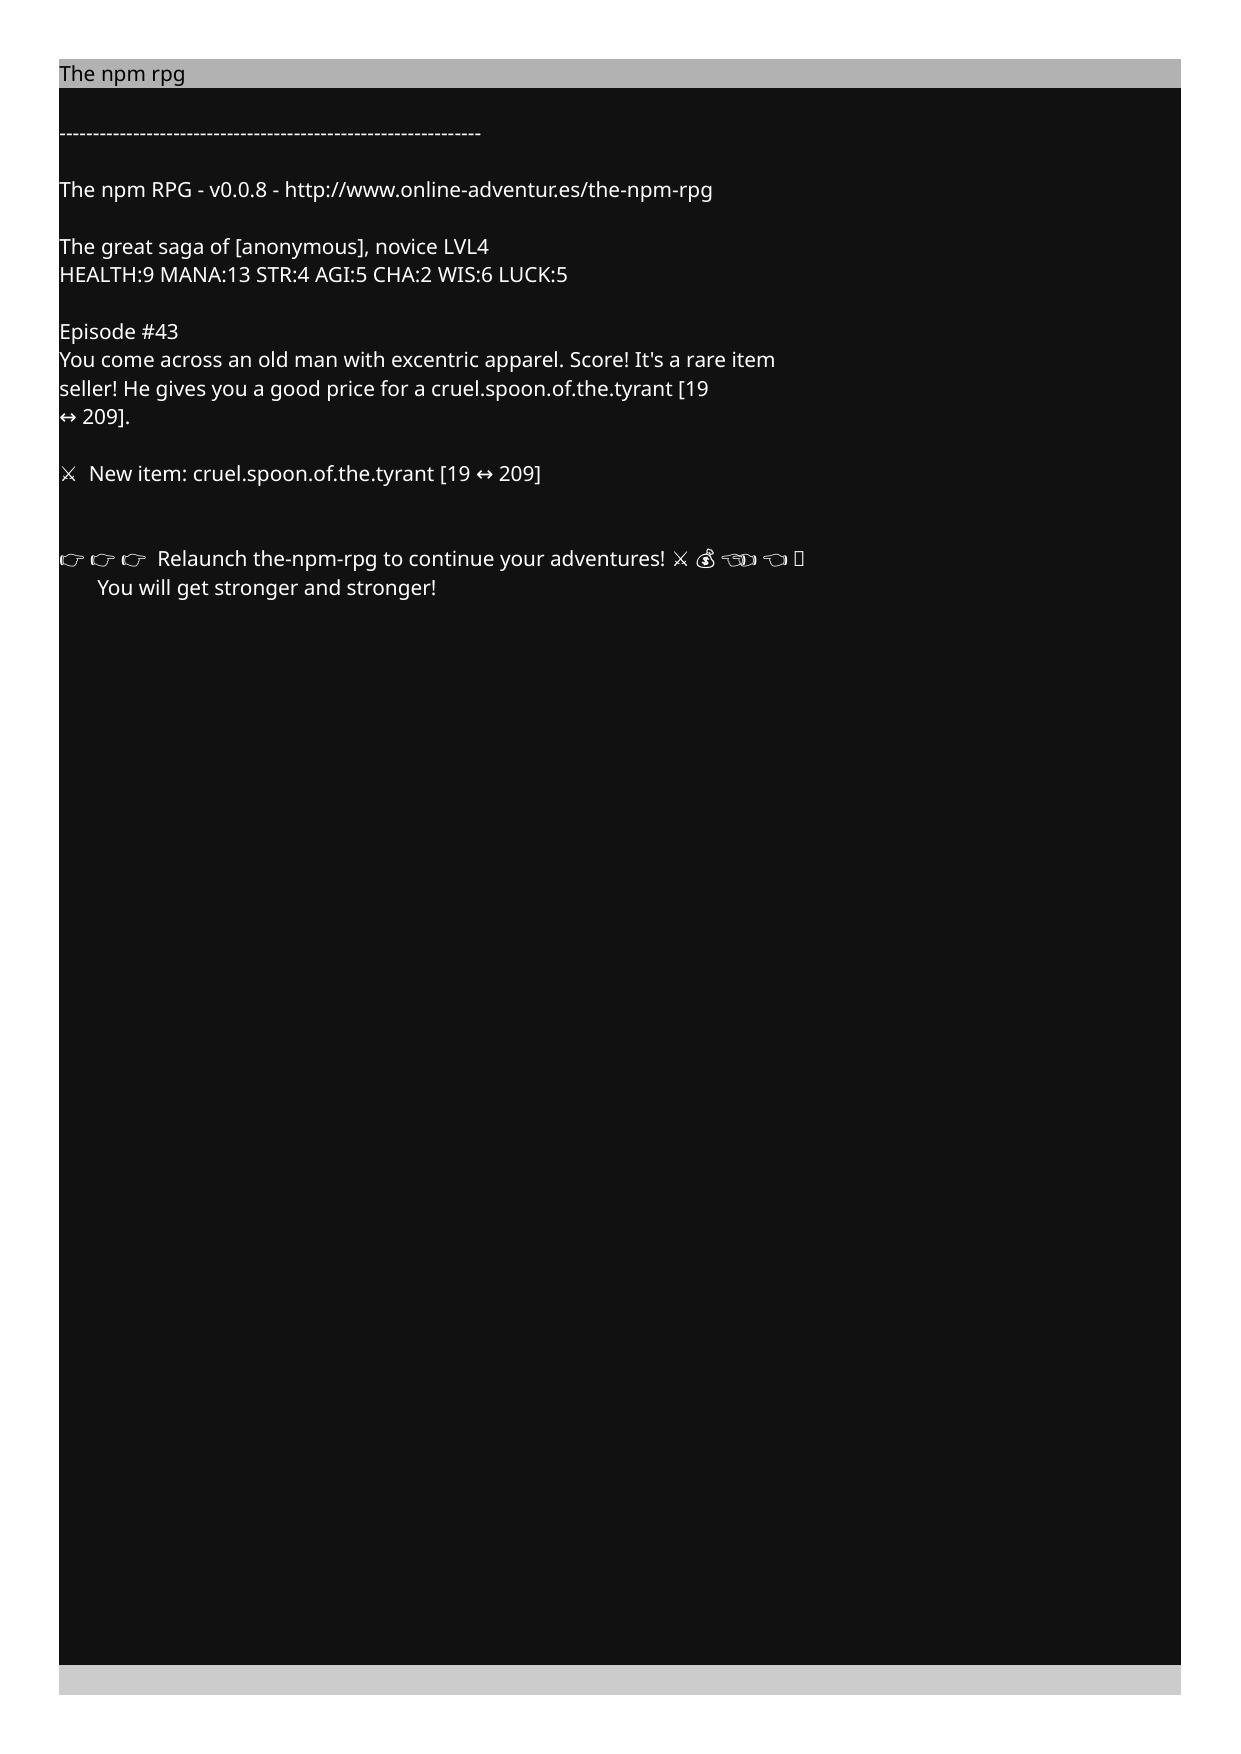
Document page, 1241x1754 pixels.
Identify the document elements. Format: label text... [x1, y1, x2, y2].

text ⚔ New item: cruel.spoon.of.the.tyrant [19 ↔ 209] [59, 459, 1181, 488]
text HEALTH:9 MANA:13 STR:4 AGI:5 CHA:2 WIS:6 LUCK:5 [59, 260, 1181, 289]
text You come across an old man with excentric apparel. Score! It's a rare item [59, 346, 1181, 374]
text The great saga of [anonymous], novice LVL4 [59, 232, 1181, 260]
text seller! He gives you a good price for a cruel.spoon.of.the.tyrant [19 [59, 374, 1181, 402]
text ↔ 209]. [59, 402, 1181, 431]
text --------------------------------------------------------------- [59, 118, 1181, 146]
text You will get stronger and stronger! [59, 573, 1181, 601]
text The npm RPG - v0.0.8 - http://www.online-adventur.es/the-npm-rpg [59, 175, 1181, 203]
text Episode #43 [59, 317, 1181, 346]
text 👉 👉 👉 Relaunch the-npm-rpg to continue your adventures! ⚔ 💰 🎁 👈 👈 👈 [59, 544, 1181, 573]
